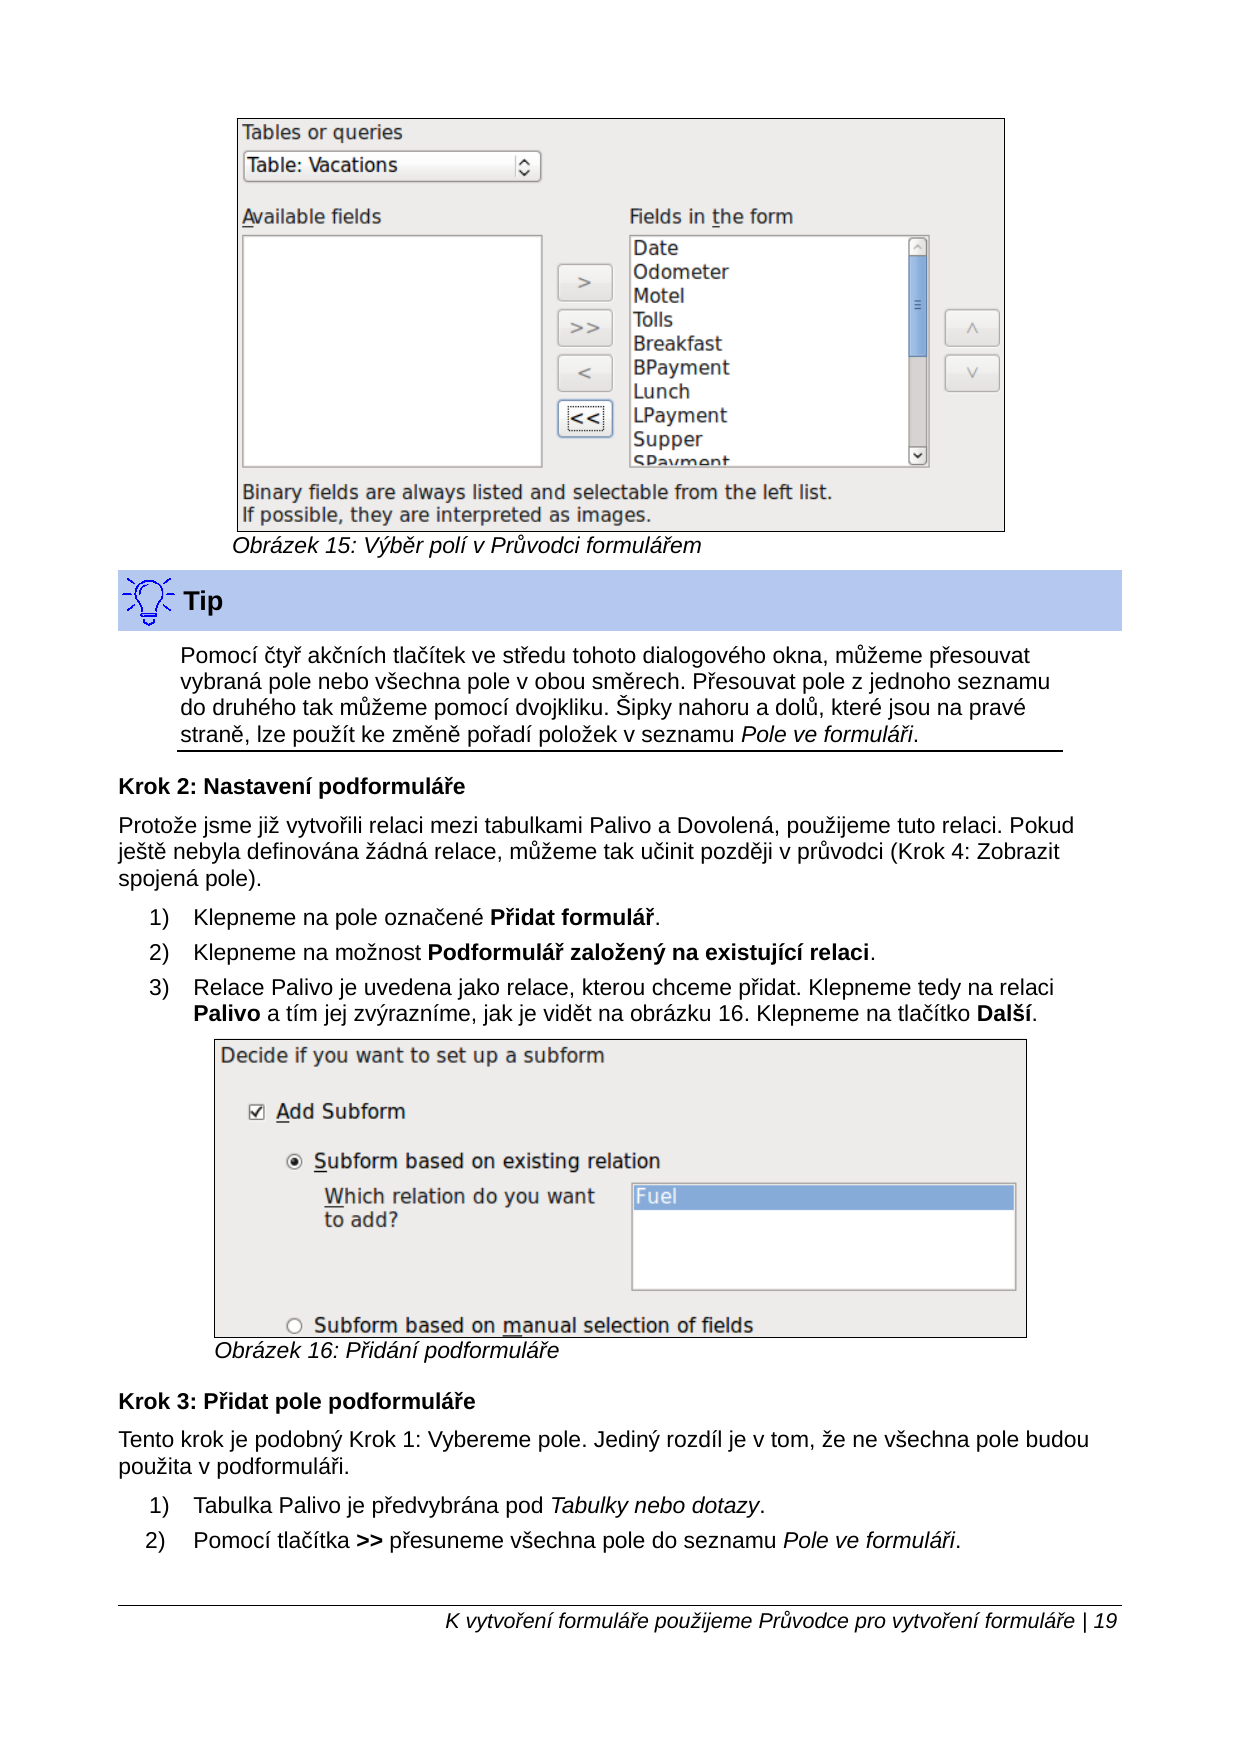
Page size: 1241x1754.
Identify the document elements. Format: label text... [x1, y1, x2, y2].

list Tento krok je podobný Kroku 1: Výběr polí. Jediný rozdíl je v tom, že ne všechna pole budou použita v podformuláři. [118, 1426, 1122, 1479]
list Relace Palivo je uvedena jako relace, kterou chceme přidat. Klepneme tedy na relaci Palivo a tím jej zvýrazníme, jak je vidět na obrázku 16. Klepneme na tlačítko Další. [169, 974, 1122, 1027]
subtitle Tip [118, 570, 1122, 631]
text Protože jsme již vytvořili relaci mezi tabulkami Palivo a Dovolená, použijeme tuto relaci. Pokud ještě nebyla definována žádná relace, můžeme tak učinit později v průvodci (Krok 4: Zobrazit spojená pole). [118, 812, 1122, 891]
picture [238, 119, 1004, 531]
list Pomocí tlačítka >> přesuneme všechna pole do seznamu Pole ve formuláři. [165, 1527, 1122, 1553]
picture [119, 570, 179, 630]
list Klepneme na pole označené Přidat formulář. [169, 903, 1122, 930]
text Obrázek 16: Přidání podformuláře [214, 1338, 1026, 1364]
list Klepneme na možnost Podformulář založený na existující relaci. [169, 939, 1122, 965]
picture [215, 1040, 1026, 1337]
text Pomocí čtyř akčních tlačítek ve středu tohoto dialogového okna, můžeme přesouvat vybraná pole nebo všechna pole v obou směrech. Přesouvat pole z jednoho seznamu do druhého tak můžeme pomocí dvojkliku. Šipky nahoru a dolů, které jsou na pravé straně, lze použít ke změně pořadí položek v seznamu Pole ve formuláři. [177, 638, 1063, 750]
text Krok 2: Nastavení podformuláře [118, 773, 1122, 799]
text Obrázek 15: Výběr polí v Průvodci formulářem [232, 118, 1008, 558]
list Tabulka Palivo je předvybrána pod Tabulky nebo dotazy. [169, 1492, 1122, 1518]
text Krok 3: Přidat pole podformuláře [118, 1388, 1122, 1414]
